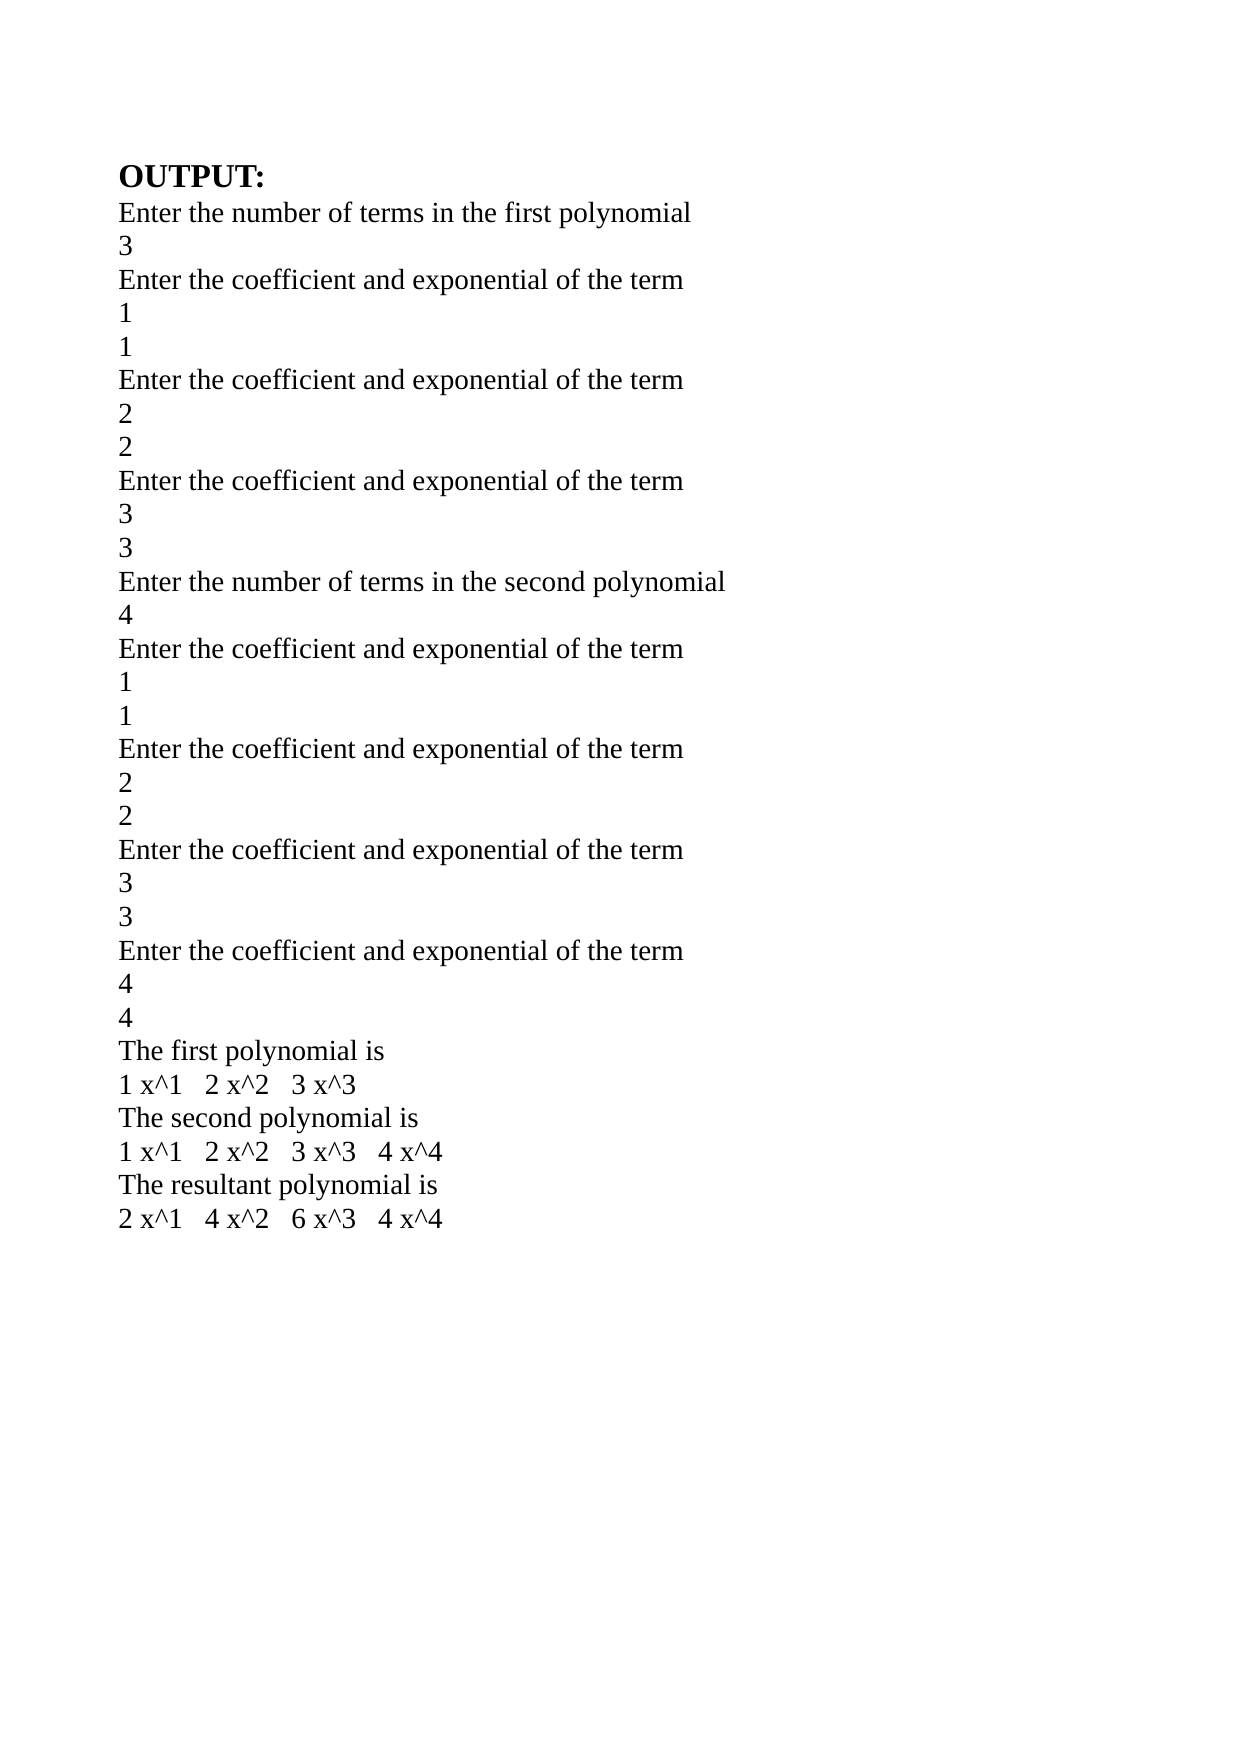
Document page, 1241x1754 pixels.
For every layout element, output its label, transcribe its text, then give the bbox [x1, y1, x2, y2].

text 1 [118, 329, 1122, 362]
text The resultant polynomial is [118, 1167, 1122, 1201]
text 2 [118, 765, 1122, 798]
text 3 [118, 497, 1122, 530]
text 1 [118, 295, 1122, 329]
text 2 [118, 396, 1122, 429]
text 1 [118, 698, 1122, 731]
text Enter the coefficient and exponential of the term [118, 832, 1122, 866]
text The second polynomial is [118, 1100, 1122, 1134]
text Enter the coefficient and exponential of the term [118, 933, 1122, 966]
text Enter the coefficient and exponential of the term [118, 362, 1122, 396]
text 2 [118, 798, 1122, 832]
text Enter the number of terms in the first polynomial [118, 195, 1122, 228]
text 4 [118, 597, 1122, 631]
text 2 x^1 4 x^2 6 x^3 4 x^4 [118, 1201, 1122, 1234]
text 3 [118, 228, 1122, 262]
text Enter the number of terms in the second polynomial [118, 564, 1122, 597]
text 1 x^1 2 x^2 3 x^3 4 x^4 [118, 1134, 1122, 1167]
text The first polynomial is [118, 1033, 1122, 1067]
text 1 x^1 2 x^2 3 x^3 [118, 1067, 1122, 1100]
text 4 [118, 966, 1122, 1000]
text 3 [118, 866, 1122, 899]
text 4 [118, 1000, 1122, 1033]
text 1 [118, 664, 1122, 698]
text Enter the coefficient and exponential of the term [118, 262, 1122, 295]
text Enter the coefficient and exponential of the term [118, 731, 1122, 765]
text 3 [118, 899, 1122, 933]
text Enter the coefficient and exponential of the term [118, 631, 1122, 664]
text OUTPUT: [118, 156, 1122, 195]
text Enter the coefficient and exponential of the term [118, 463, 1122, 497]
text 2 [118, 429, 1122, 463]
text 3 [118, 530, 1122, 564]
